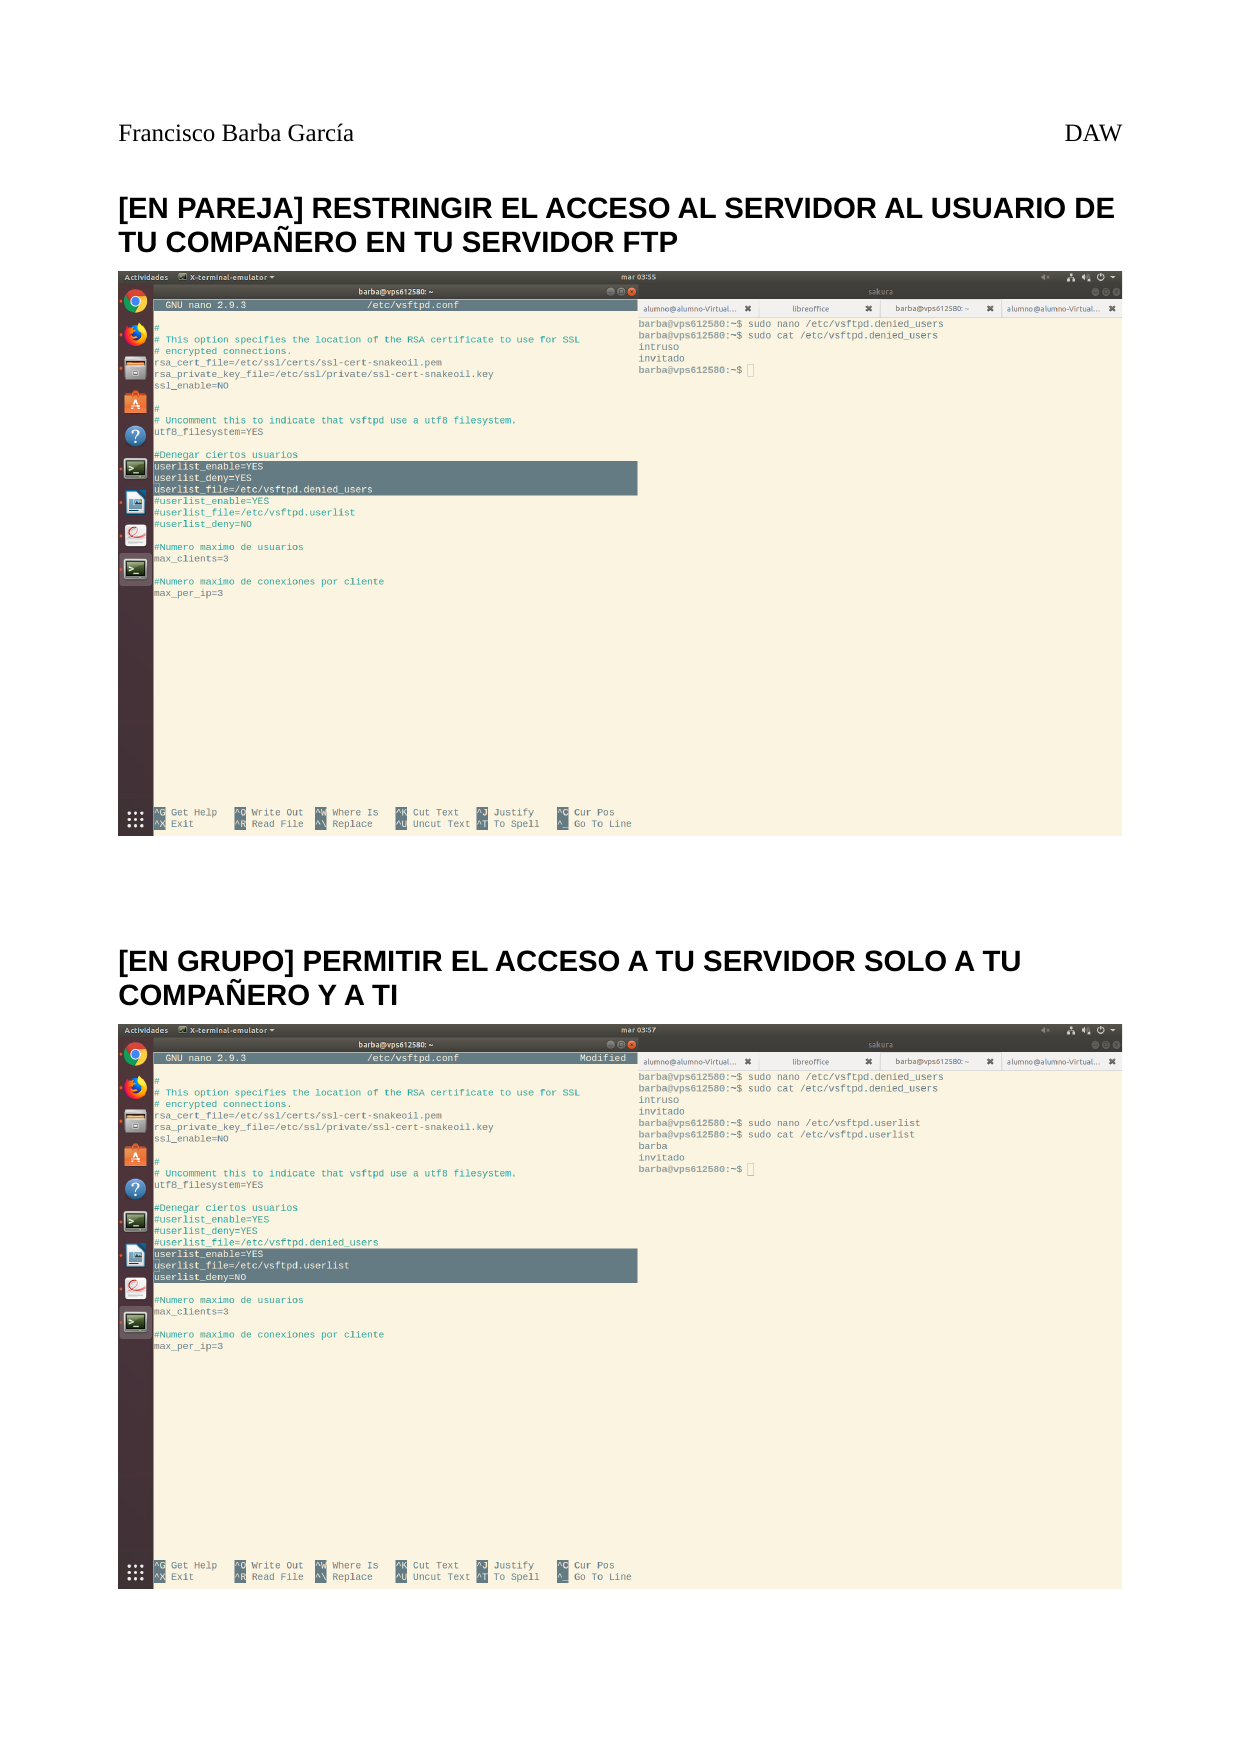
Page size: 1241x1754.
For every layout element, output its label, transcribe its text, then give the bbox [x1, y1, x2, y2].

subtitle [EN PAREJA] RESTRINGIR EL ACCESO AL SERVIDOR AL USUARIO DE TU COMPAÑERO EN TU SERVIDOR FTP [118, 191, 1122, 258]
subtitle [EN GRUPO] PERMITIR EL ACCESO A TU SERVIDOR SOLO A TU COMPAÑERO Y A TI [118, 944, 1122, 1012]
picture [118, 271, 1123, 836]
picture [118, 1024, 1123, 1589]
